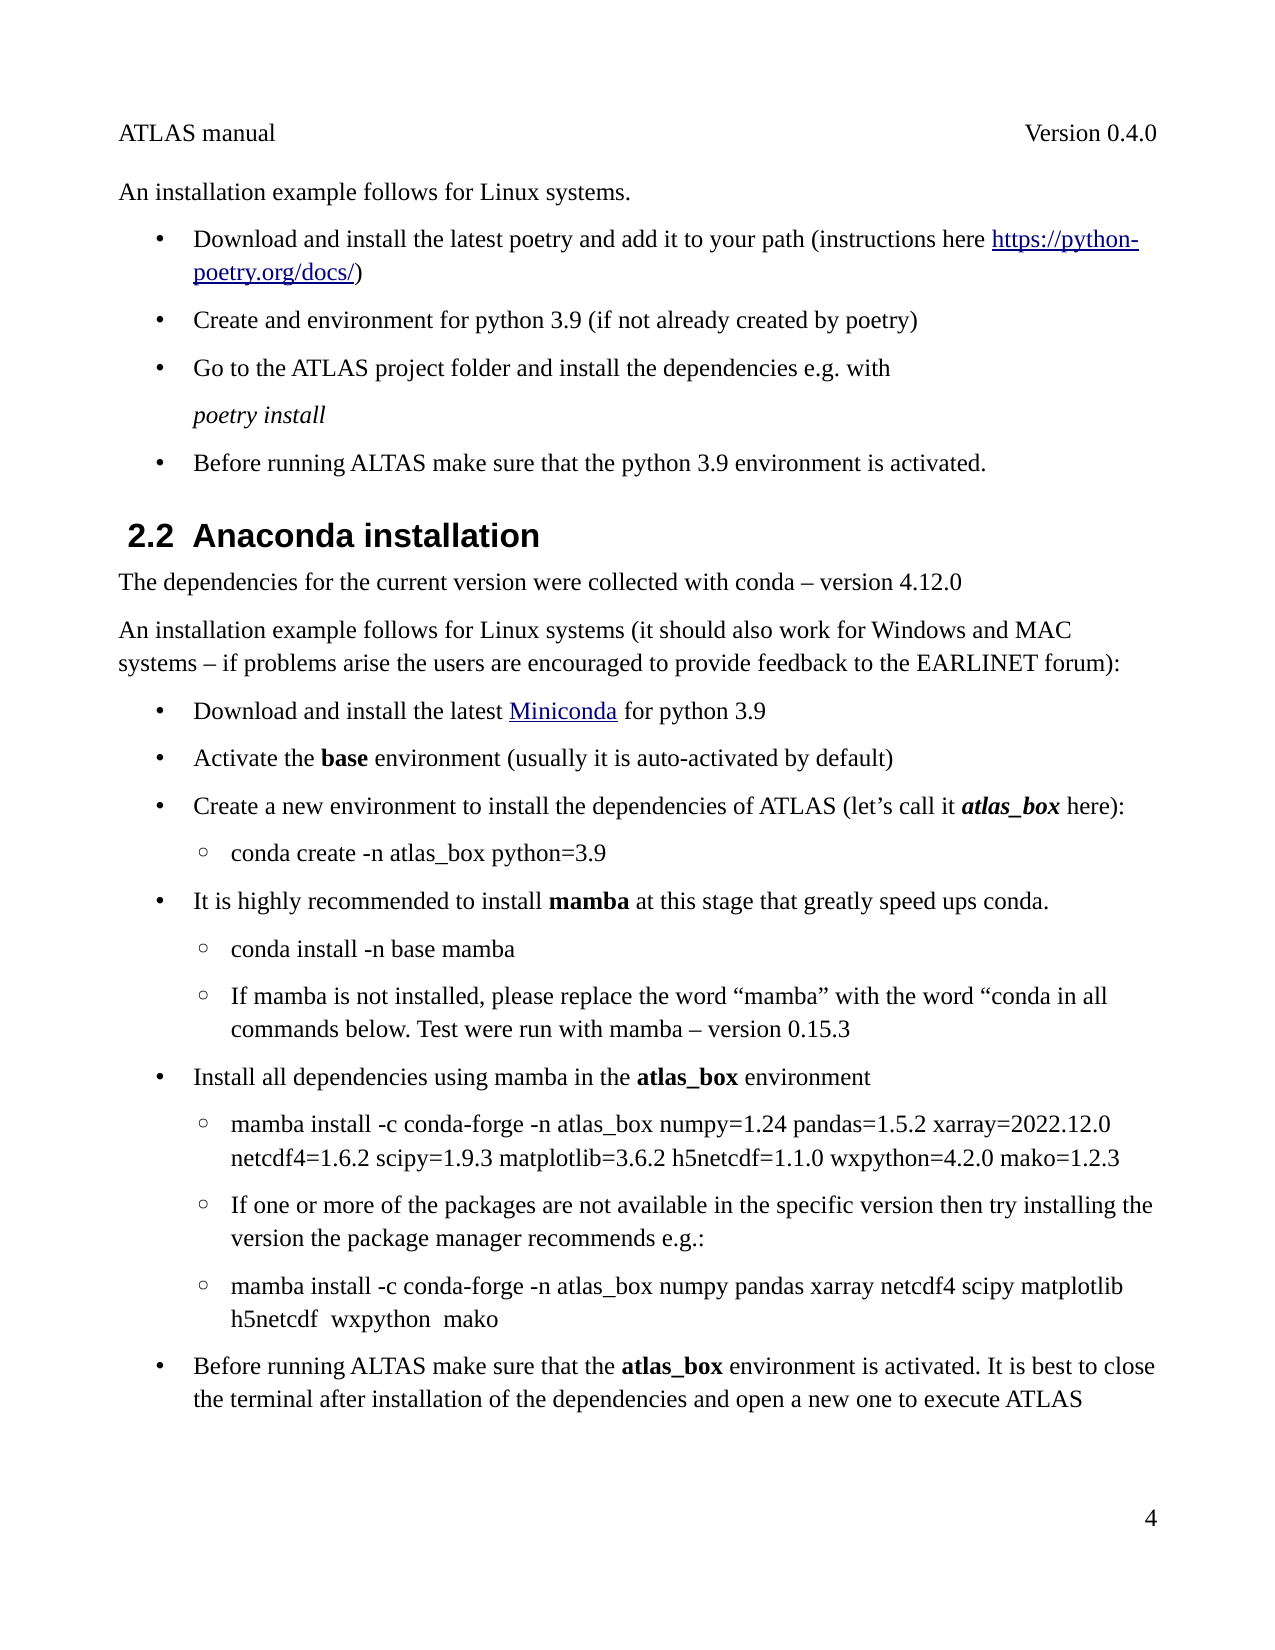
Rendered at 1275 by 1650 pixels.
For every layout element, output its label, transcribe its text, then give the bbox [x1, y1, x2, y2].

list Create a new environment to install the dependencies of ATLAS (let’s call it atlas_box here): [156, 791, 1157, 820]
list Go to the ATLAS project folder and install the dependencies e.g. with [156, 353, 1157, 381]
list Before running ALTAS make sure that the atlas_box environment is activated. It is best to close the terminal after installation of the dependencies and open a new one to execute ATLAS [156, 1351, 1157, 1413]
text The dependencies for the current version were collected with conda – version 4.12.0 [118, 567, 1157, 596]
list If mamba is not installed, please replace the word “mamba” with the word “conda in all commands below. Test were run with mamba – version 0.15.3 [193, 981, 1157, 1043]
list It is highly recommended to install mamba at this stage that greatly speed ups conda. [156, 886, 1157, 915]
list mamba install -c conda-forge -n atlas_box numpy=1.24 pandas=1.5.2 xarray=2022.12.0 netcdf4=1.6.2 scipy=1.9.3 matplotlib=3.6.2 h5netcdf=1.1.0 wxpython=4.2.0 mako=1.2.3 [193, 1109, 1157, 1171]
list Activate the base environment (usually it is auto-activated by default) [156, 743, 1157, 772]
list If one or more of the packages are not available in the specific version then try installing the version the package manager recommends e.g.: [193, 1190, 1157, 1252]
list conda create -n atlas_box python=3.9 [193, 838, 1157, 867]
list conda install -n base mamba [193, 934, 1157, 962]
text An installation example follows for Linux systems (it should also work for Windows and MAC systems – if problems arise the users are encouraged to provide feedback to the EARLINET forum): [118, 615, 1157, 677]
list mamba install -c conda-forge -n atlas_box numpy pandas xarray netcdf4 scipy matplotlib h5netcdf wxpython mako [193, 1271, 1157, 1333]
list poetry install [156, 400, 1157, 429]
list Install all dependencies using mamba in the atlas_box environment [156, 1062, 1157, 1091]
list Create and environment for python 3.9 (if not already created by poetry) [156, 305, 1157, 334]
list Download and install the latest Miniconda for python 3.9 [156, 696, 1157, 724]
text An installation example follows for Linux systems. [118, 177, 1157, 206]
subtitle Anaconda installation [118, 516, 1157, 555]
list Download and install the latest poetry and add it to your path (instructions here https://python-poetry.org/docs/) [156, 224, 1157, 286]
list Before running ALTAS make sure that the python 3.9 environment is activated. [156, 448, 1157, 477]
